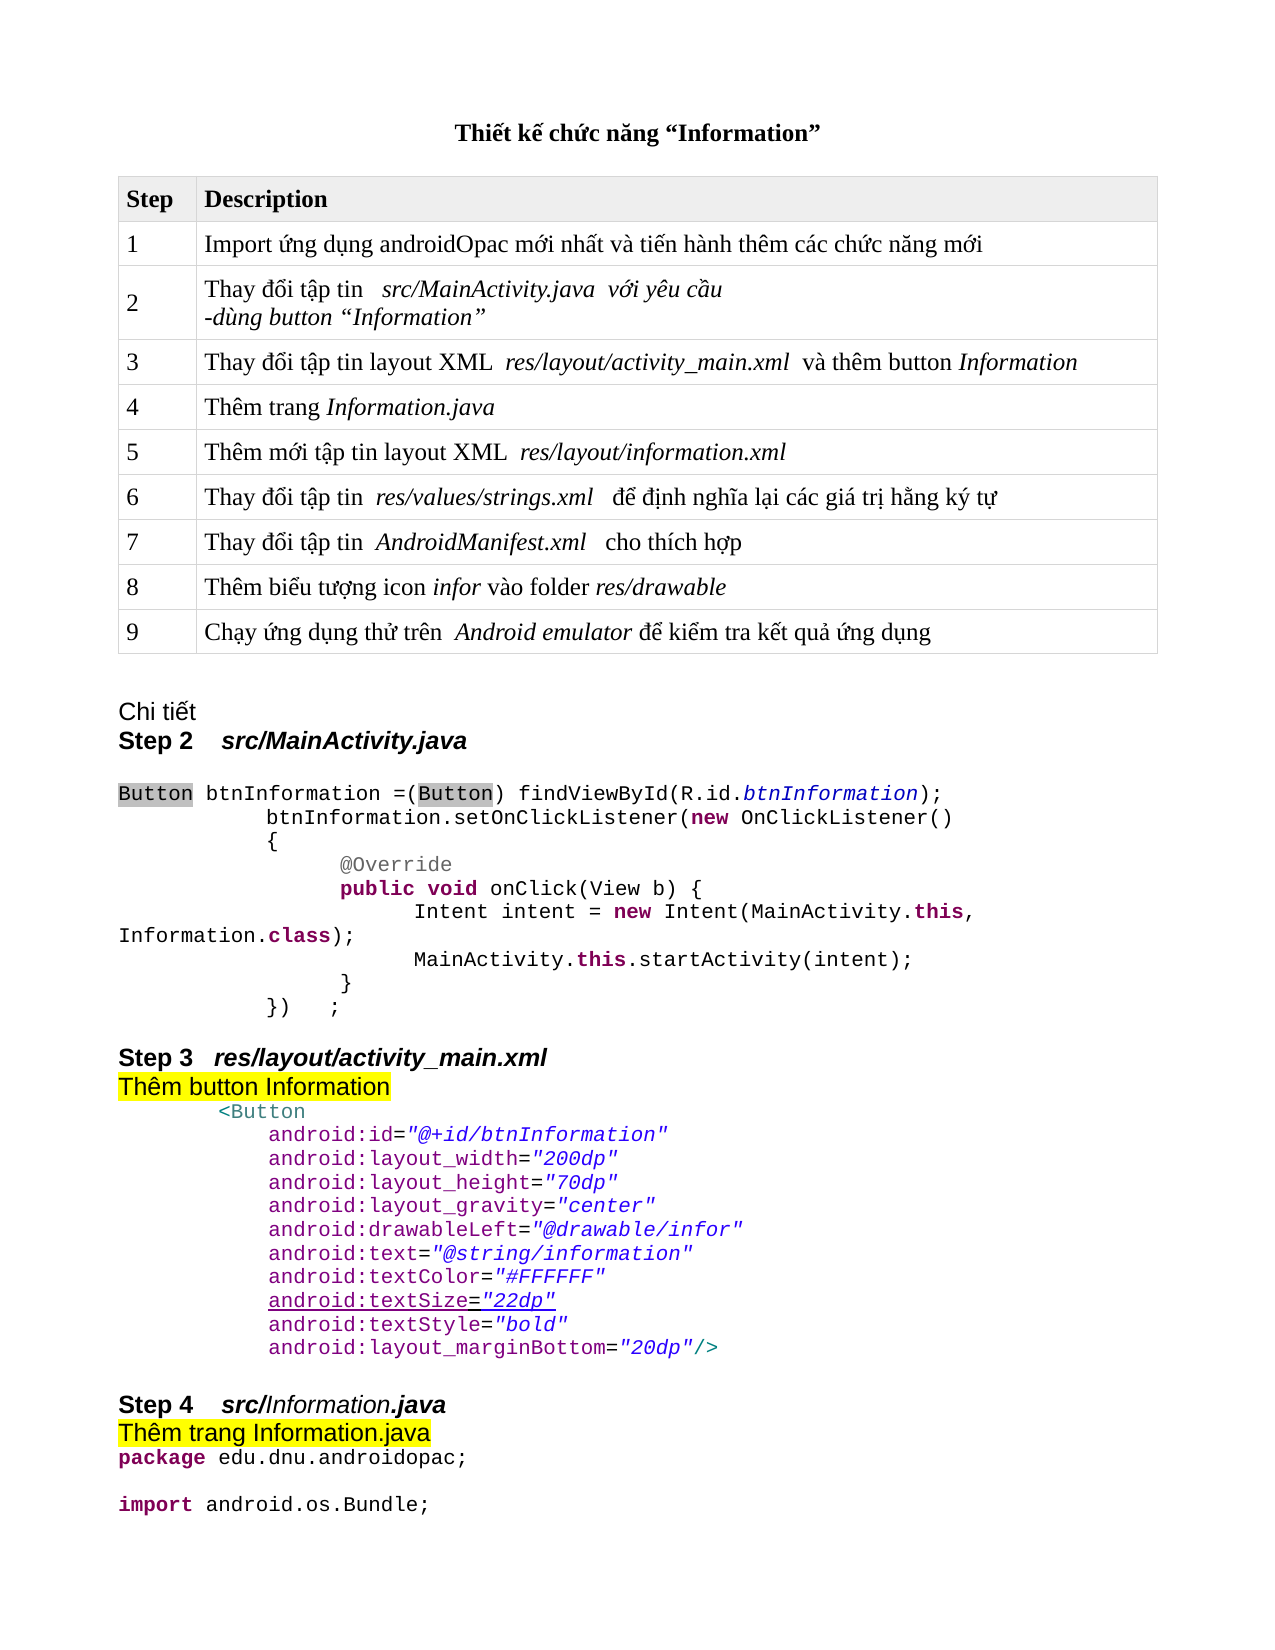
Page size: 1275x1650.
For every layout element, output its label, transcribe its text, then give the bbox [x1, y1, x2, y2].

table_cell Thay đổi tập tin src/MainActivity.java với yêu cầu -dùng button “Information” [197, 266, 1157, 339]
text android:textColor="#FFFFFF" [118, 1266, 1157, 1290]
text }) ; [118, 996, 1157, 1020]
table_cell 2 [119, 266, 196, 339]
text Step 2 src/MainActivity.java [118, 726, 1157, 754]
text import android.os.Bundle; [118, 1494, 1157, 1518]
table_cell Thay đổi tập tin res/values/strings.xml để định nghĩa lại các giá trị hằng ký tự [197, 475, 1157, 519]
text android:layout_height="70dp" [118, 1172, 1157, 1195]
text android:layout_width="200dp" [118, 1148, 1157, 1172]
text Step 4 src/Information.java [118, 1390, 1157, 1418]
text package edu.dnu.androidopac; [118, 1447, 1157, 1471]
text Thiết kế chức năng “Information” [118, 118, 1157, 147]
text public void onClick(View b) { [118, 878, 1157, 901]
text MainActivity.this.startActivity(intent); [118, 949, 1157, 972]
table_cell Thêm biểu tượng icon infor vào folder res/drawable [197, 565, 1157, 608]
table_cell Thay đổi tập tin layout XML res/layout/activity_main.xml và thêm button Information [197, 340, 1157, 384]
text android:layout_marginBottom="20dp"/> [118, 1337, 1157, 1361]
text Thêm button Information [118, 1072, 1157, 1101]
table_cell Thay đổi tập tin AndroidManifest.xml cho thích hợp [197, 520, 1157, 563]
text android:layout_gravity="center" [118, 1195, 1157, 1219]
table_cell Thêm trang Information.java [197, 385, 1157, 429]
table_cell Import ứng dụng androidOpac mới nhất và tiến hành thêm các chức năng mới [197, 222, 1157, 265]
table_cell 7 [119, 520, 196, 563]
table_cell 6 [119, 475, 196, 519]
table_cell 3 [119, 340, 196, 384]
table_cell 8 [119, 565, 196, 608]
text Chi tiết [118, 697, 1157, 726]
table_header Step [119, 177, 196, 221]
text android:textSize="22dp" [118, 1290, 1157, 1314]
text Thêm trang Information.java [118, 1418, 1157, 1447]
table_cell Thêm mới tập tin layout XML res/layout/information.xml [197, 430, 1157, 474]
text android:textStyle="bold" [118, 1314, 1157, 1337]
table_cell 5 [119, 430, 196, 474]
text Intent intent = new Intent(MainActivity.this, Information.class); [118, 901, 1157, 949]
text Step 3 res/layout/activity_main.xml [118, 1043, 1157, 1072]
text Button btnInformation =(Button) findViewById(R.id.btnInformation); [118, 783, 1157, 807]
text android:id="@+id/btnInformation" [118, 1124, 1157, 1148]
table_cell 4 [119, 385, 196, 429]
text } [118, 972, 1157, 996]
table_header Description [197, 177, 1157, 221]
text android:text="@string/information" [118, 1243, 1157, 1266]
table_cell 9 [119, 610, 196, 653]
table_cell 1 [119, 222, 196, 265]
table_cell Chạy ứng dụng thử trên Android emulator để kiểm tra kết quả ứng dụng [197, 610, 1157, 653]
text @Override [118, 854, 1157, 878]
text { [118, 831, 1157, 854]
text btnInformation.setOnClickListener(new OnClickListener() [118, 807, 1157, 831]
text android:drawableLeft="@drawable/infor" [118, 1219, 1157, 1243]
text <Button [118, 1101, 1157, 1124]
